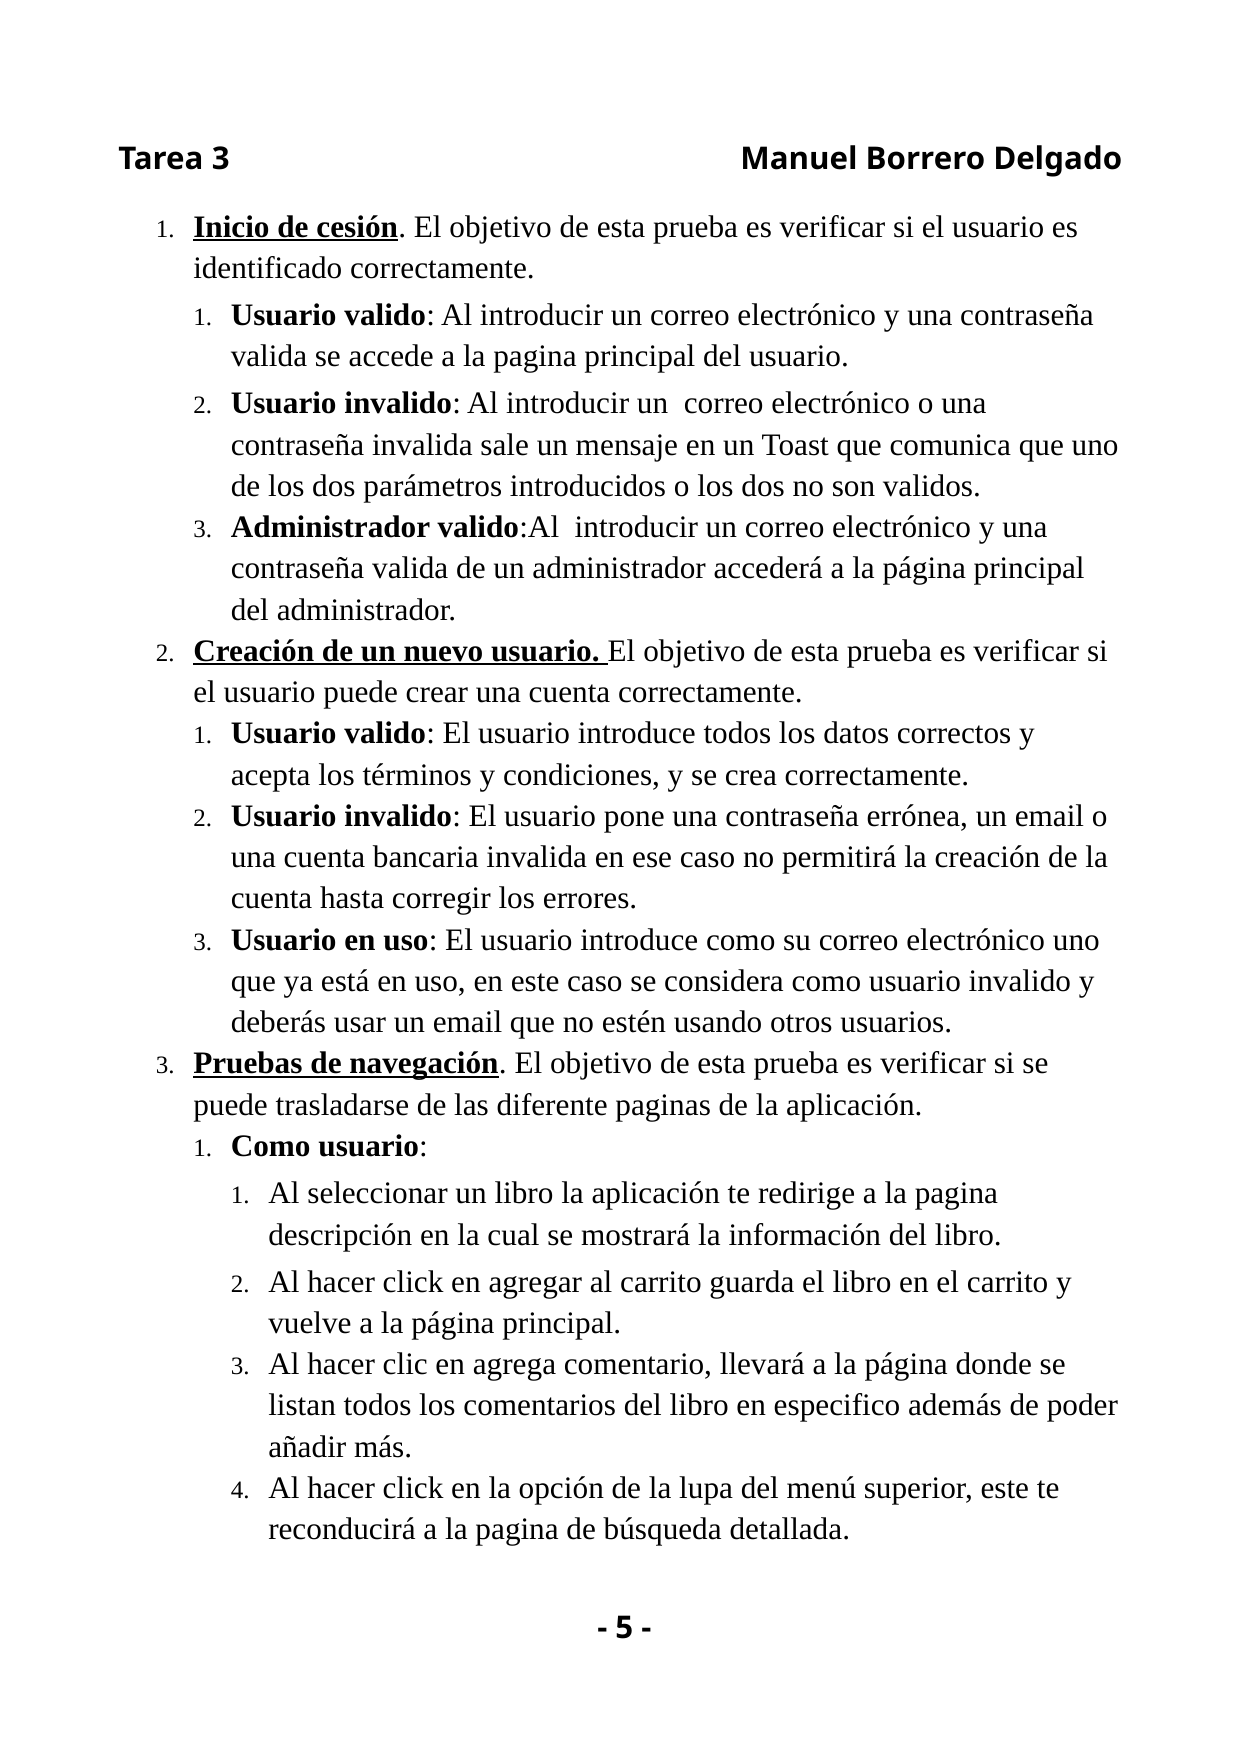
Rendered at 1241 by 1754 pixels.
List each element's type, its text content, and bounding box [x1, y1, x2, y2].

list Pruebas de navegación. El objetivo de esta prueba es verificar si se puede trasladarse de las diferente paginas de la aplicación. [156, 1045, 1122, 1122]
list Al hacer click en agregar al carrito guarda el libro en el carrito y vuelve a la página principal. [231, 1263, 1122, 1340]
list Inicio de cesión. El objetivo de esta prueba es verificar si el usuario es identificado correctamente. [156, 208, 1122, 285]
list Al hacer click en la opción de la lupa del menú superior, este te reconducirá a la pagina de búsqueda detallada. [231, 1469, 1122, 1546]
list Usuario valido: Al introducir un correo electrónico y una contraseña valida se accede a la pagina principal del usuario. [193, 296, 1122, 373]
list Creación de un nuevo usuario. El objetivo de esta prueba es verificar si el usuario puede crear una cuenta correctamente. [156, 632, 1122, 709]
list Administrador valido:Al introducir un correo electrónico y una contraseña valida de un administrador accederá a la página principal del administrador. [193, 508, 1122, 627]
list Como usuario: [193, 1127, 1122, 1163]
list Usuario invalido: El usuario pone una contraseña errónea, un email o una cuenta bancaria invalida en ese caso no permitirá la creación de la cuenta hasta corregir los errores. [193, 797, 1122, 916]
list Al seleccionar un libro la aplicación te redirige a la pagina descripción en la cual se mostrará la información del libro. [231, 1174, 1122, 1252]
list Usuario en uso: El usuario introduce como su correo electrónico uno que ya está en uso, en este caso se considera como usuario invalido y deberás usar un email que no estén usando otros usuarios. [193, 921, 1122, 1039]
list Al hacer clic en agrega comentario, llevará a la página donde se listan todos los comentarios del libro en especifico además de poder añadir más. [231, 1345, 1122, 1464]
list Usuario valido: El usuario introduce todos los datos correctos y acepta los términos y condiciones, y se crea correctamente. [193, 715, 1122, 792]
list Usuario invalido: Al introducir un correo electrónico o una contraseña invalida sale un mensaje en un Toast que comunica que uno de los dos parámetros introducidos o los dos no son validos. [193, 385, 1122, 503]
